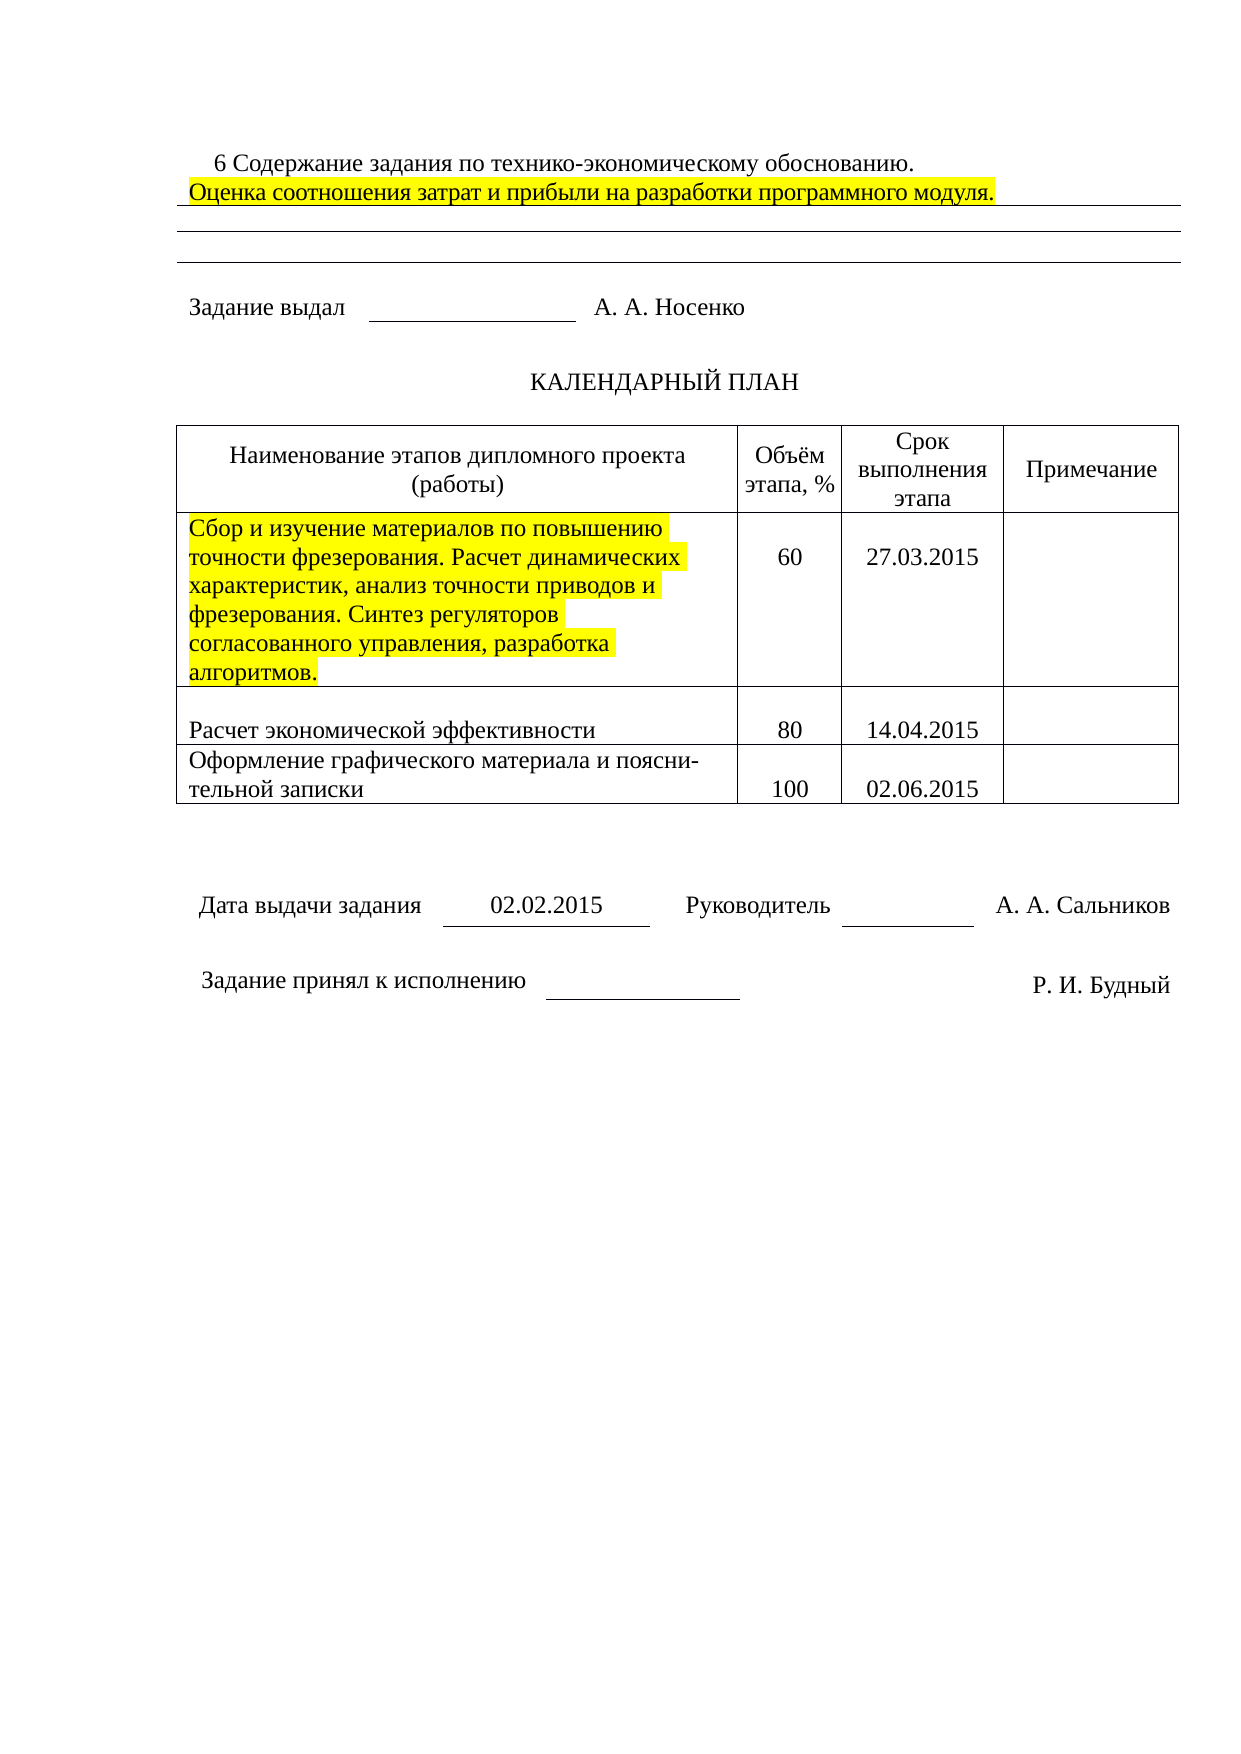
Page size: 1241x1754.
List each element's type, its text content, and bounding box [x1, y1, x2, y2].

table_header Срок выполнения этапа [842, 426, 1003, 512]
table_header [842, 890, 974, 926]
table_cell [738, 687, 841, 715]
table_cell 80 [738, 715, 841, 744]
table_cell [738, 513, 841, 542]
table_cell Оформление графического материала и поясни- [177, 745, 737, 774]
table_cell 27.03.2015 [842, 542, 1003, 686]
table_cell Расчет экономической эффективности [177, 715, 737, 744]
table_header 02.02.2015 [443, 890, 650, 926]
table_cell [842, 513, 1003, 542]
table_cell [1004, 687, 1178, 715]
table_header Наименование этапов дипломного проекта (работы) [177, 426, 737, 512]
table_cell Сбор и изучение материалов по повышению [177, 513, 737, 542]
table_cell [1004, 542, 1178, 686]
table_cell 60 [738, 542, 841, 686]
table_cell [738, 745, 841, 774]
table_cell тельной записки [177, 774, 737, 803]
table_cell [1004, 715, 1178, 744]
table_cell [177, 687, 737, 715]
table_cell А. А. Носенко [576, 263, 1181, 321]
table_cell Р. И. Будный [740, 926, 1181, 998]
table_header Руководитель [650, 890, 842, 926]
table_cell 14.04.2015 [842, 715, 1003, 744]
table_cell [177, 232, 1181, 262]
table_cell Задание принял к исполнению [177, 926, 546, 998]
table_cell 6 Содержание задания по технико-экономическому обоснованию. [177, 118, 1181, 177]
table_cell [1004, 745, 1178, 774]
table_cell [177, 206, 1181, 231]
table_cell 100 [738, 774, 841, 803]
table_cell Задание выдал [177, 263, 369, 321]
table_cell [842, 687, 1003, 715]
table_cell точности фрезерования. Расчет динамических характеристик, анализ точности приводов и фрезерования. Синтез регуляторов согласованного управления, разработка алгоритмов. [177, 542, 737, 686]
table_cell [842, 745, 1003, 774]
table_header Дата выдачи задания [177, 890, 443, 926]
table_cell [1004, 774, 1178, 803]
table_header А. А. Сальников [974, 890, 1181, 926]
text КАЛЕНДАРНЫЙ ПЛАН [177, 367, 1152, 396]
table_cell [369, 263, 576, 321]
table_cell [1004, 513, 1178, 542]
table_cell 02.06.2015 [842, 774, 1003, 803]
table_header Примечание [1004, 426, 1178, 512]
table_header Объём этапа, % [738, 426, 841, 512]
table_cell Оценка соотношения затрат и прибыли на разработки программного модуля. [177, 177, 1181, 205]
table_cell [546, 926, 740, 998]
